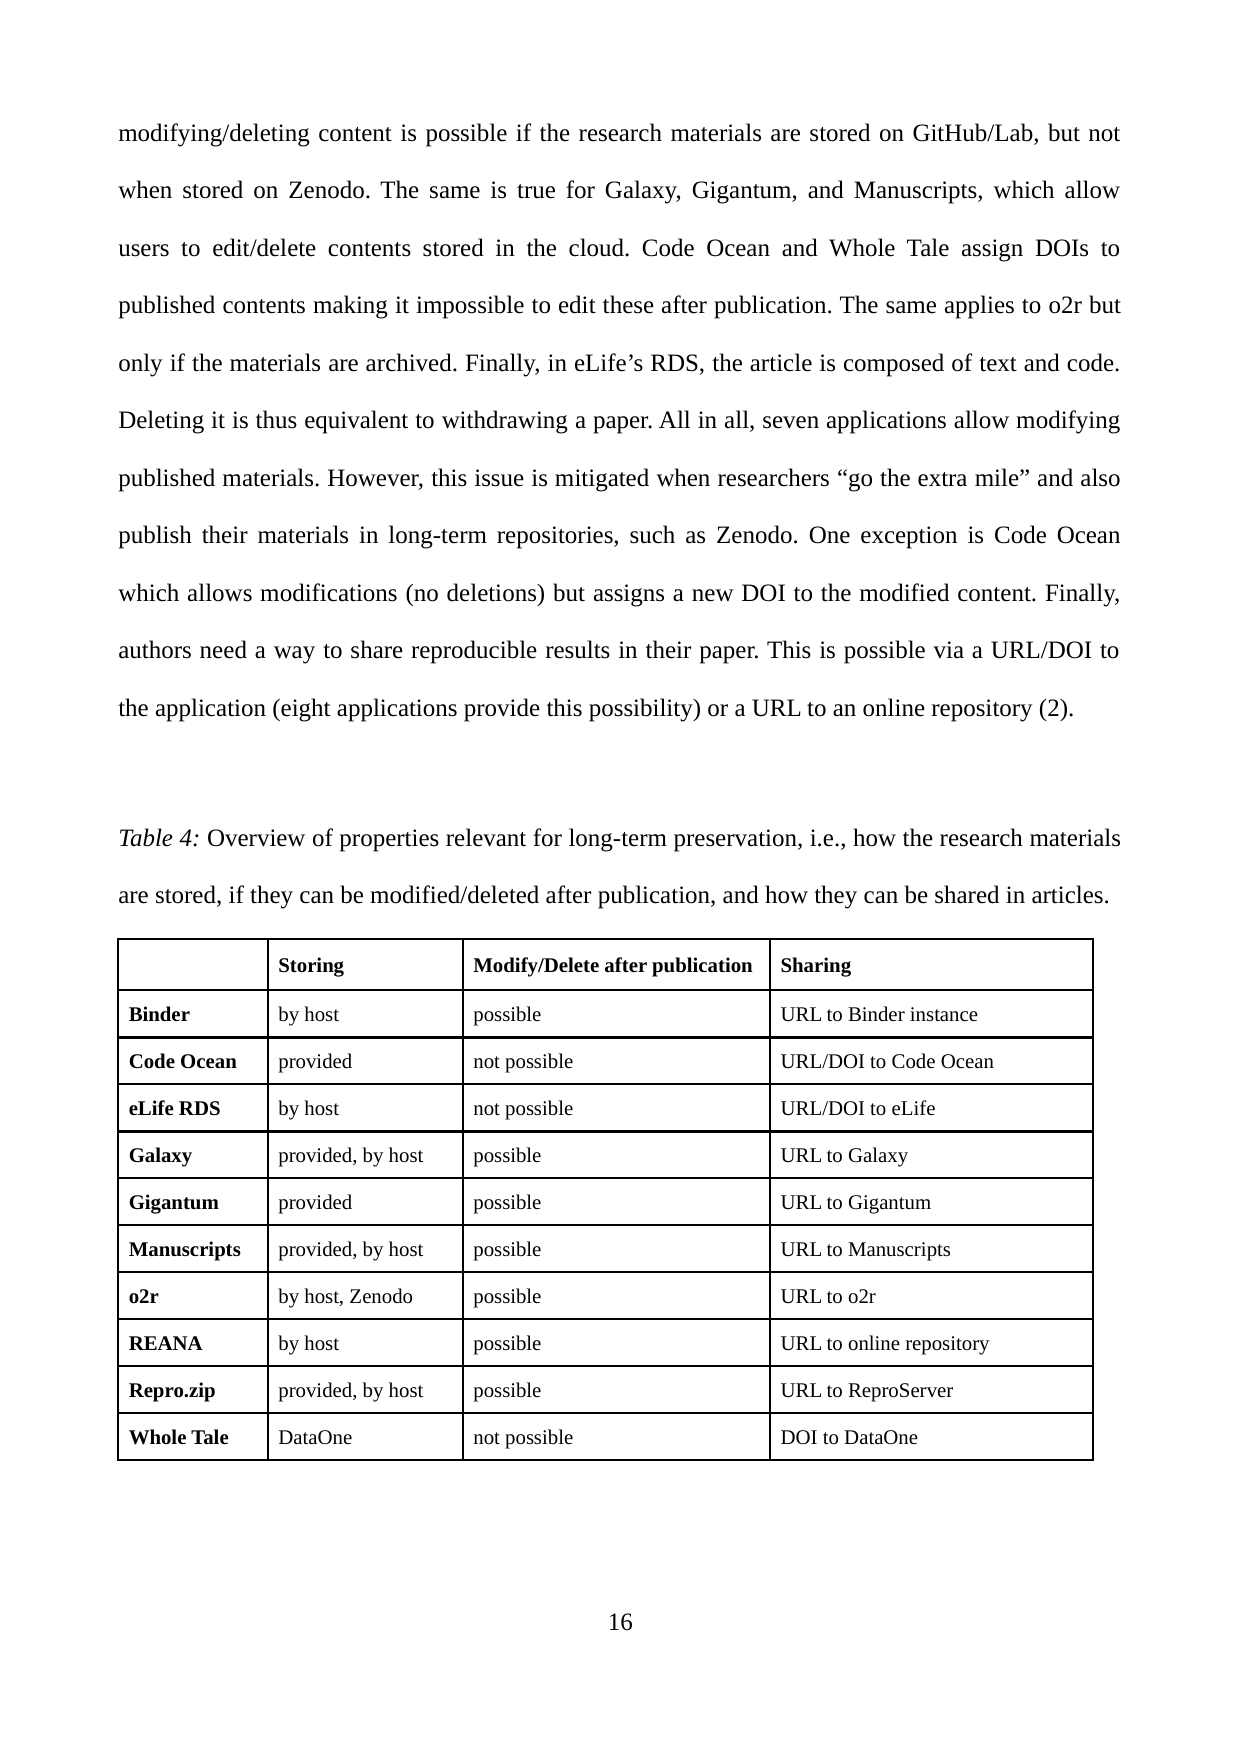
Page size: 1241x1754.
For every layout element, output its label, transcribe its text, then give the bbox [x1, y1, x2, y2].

table_cell possible [464, 1273, 769, 1318]
text modifying/deleting content is possible if the research materials are stored on GitHub/Lab, but not when stored on Zenodo. The same is true for Galaxy, Gigantum, and Manuscripts, which allow users to edit/delete contents stored in the cloud. Code Ocean and Whole Tale assign DOIs to published contents making it impossible to edit these after publication. The same applies to o2r but only if the materials are archived. Finally, in eLife’s RDS, the article is composed of text and code. Deleting it is thus equivalent to withdrawing a paper. All in all, seven applications allow modifying published materials. However, this issue is mitigated when researchers “go the extra mile” and also publish their materials in long-term repositories, such as Zenodo. One exception is Code Ocean which allows modifications (no deletions) but assigns a new DOI to the modified content. Finally, authors need a way to share reproducible results in their paper. This is possible via a URL/DOI to the application (eight applications provide this possibility) or a URL to an online repository (2). [118, 118, 1122, 722]
table_cell Galaxy [119, 1133, 267, 1177]
table_cell o2r [119, 1273, 267, 1318]
table_header Storing [269, 940, 462, 989]
table_cell URL to Galaxy [771, 1133, 1092, 1177]
table_header Modify/Delete after publication [464, 940, 769, 989]
table_cell possible [464, 1320, 769, 1365]
table_cell Repro.zip [119, 1367, 267, 1412]
table_cell possible [464, 1367, 769, 1412]
table_cell possible [464, 1226, 769, 1271]
table_cell possible [464, 1179, 769, 1224]
table_cell possible [464, 1133, 769, 1177]
table_cell URL to online repository [771, 1320, 1092, 1365]
table_cell URL to Manuscripts [771, 1226, 1092, 1271]
table_cell provided, by host [269, 1133, 462, 1177]
table_cell provided, by host [269, 1226, 462, 1271]
table_cell Manuscripts [119, 1226, 267, 1271]
table_cell provided [269, 1039, 462, 1083]
table_cell by host, Zenodo [269, 1273, 462, 1318]
table_cell DataOne [269, 1414, 462, 1459]
text Table 4: Overview of properties relevant for long-term preservation, i.e., how the research materials are stored, if they can be modified/deleted after publication, and how they can be shared in articles. [118, 823, 1122, 909]
table_cell not possible [464, 1085, 769, 1130]
table_cell Gigantum [119, 1179, 267, 1224]
table_cell URL to Gigantum [771, 1179, 1092, 1224]
table_cell Binder [119, 991, 267, 1036]
table_cell URL to o2r [771, 1273, 1092, 1318]
table_cell URL to Binder instance [771, 991, 1092, 1036]
table_header Sharing [771, 940, 1092, 989]
table_cell REANA [119, 1320, 267, 1365]
table_cell Code Ocean [119, 1039, 267, 1083]
table_cell by host [269, 991, 462, 1036]
table_cell by host [269, 1085, 462, 1130]
table_cell possible [464, 991, 769, 1036]
table_cell URL/DOI to Code Ocean [771, 1039, 1092, 1083]
table_cell not possible [464, 1414, 769, 1459]
table_cell URL to ReproServer [771, 1367, 1092, 1412]
table_cell not possible [464, 1039, 769, 1083]
table_cell by host [269, 1320, 462, 1365]
table_cell URL/DOI to eLife [771, 1085, 1092, 1130]
table_cell Whole Tale [119, 1414, 267, 1459]
table_cell eLife RDS [119, 1085, 267, 1130]
table_cell DOI to DataOne [771, 1414, 1092, 1459]
table_cell provided, by host [269, 1367, 462, 1412]
table_cell provided [269, 1179, 462, 1224]
table_header [119, 940, 267, 989]
